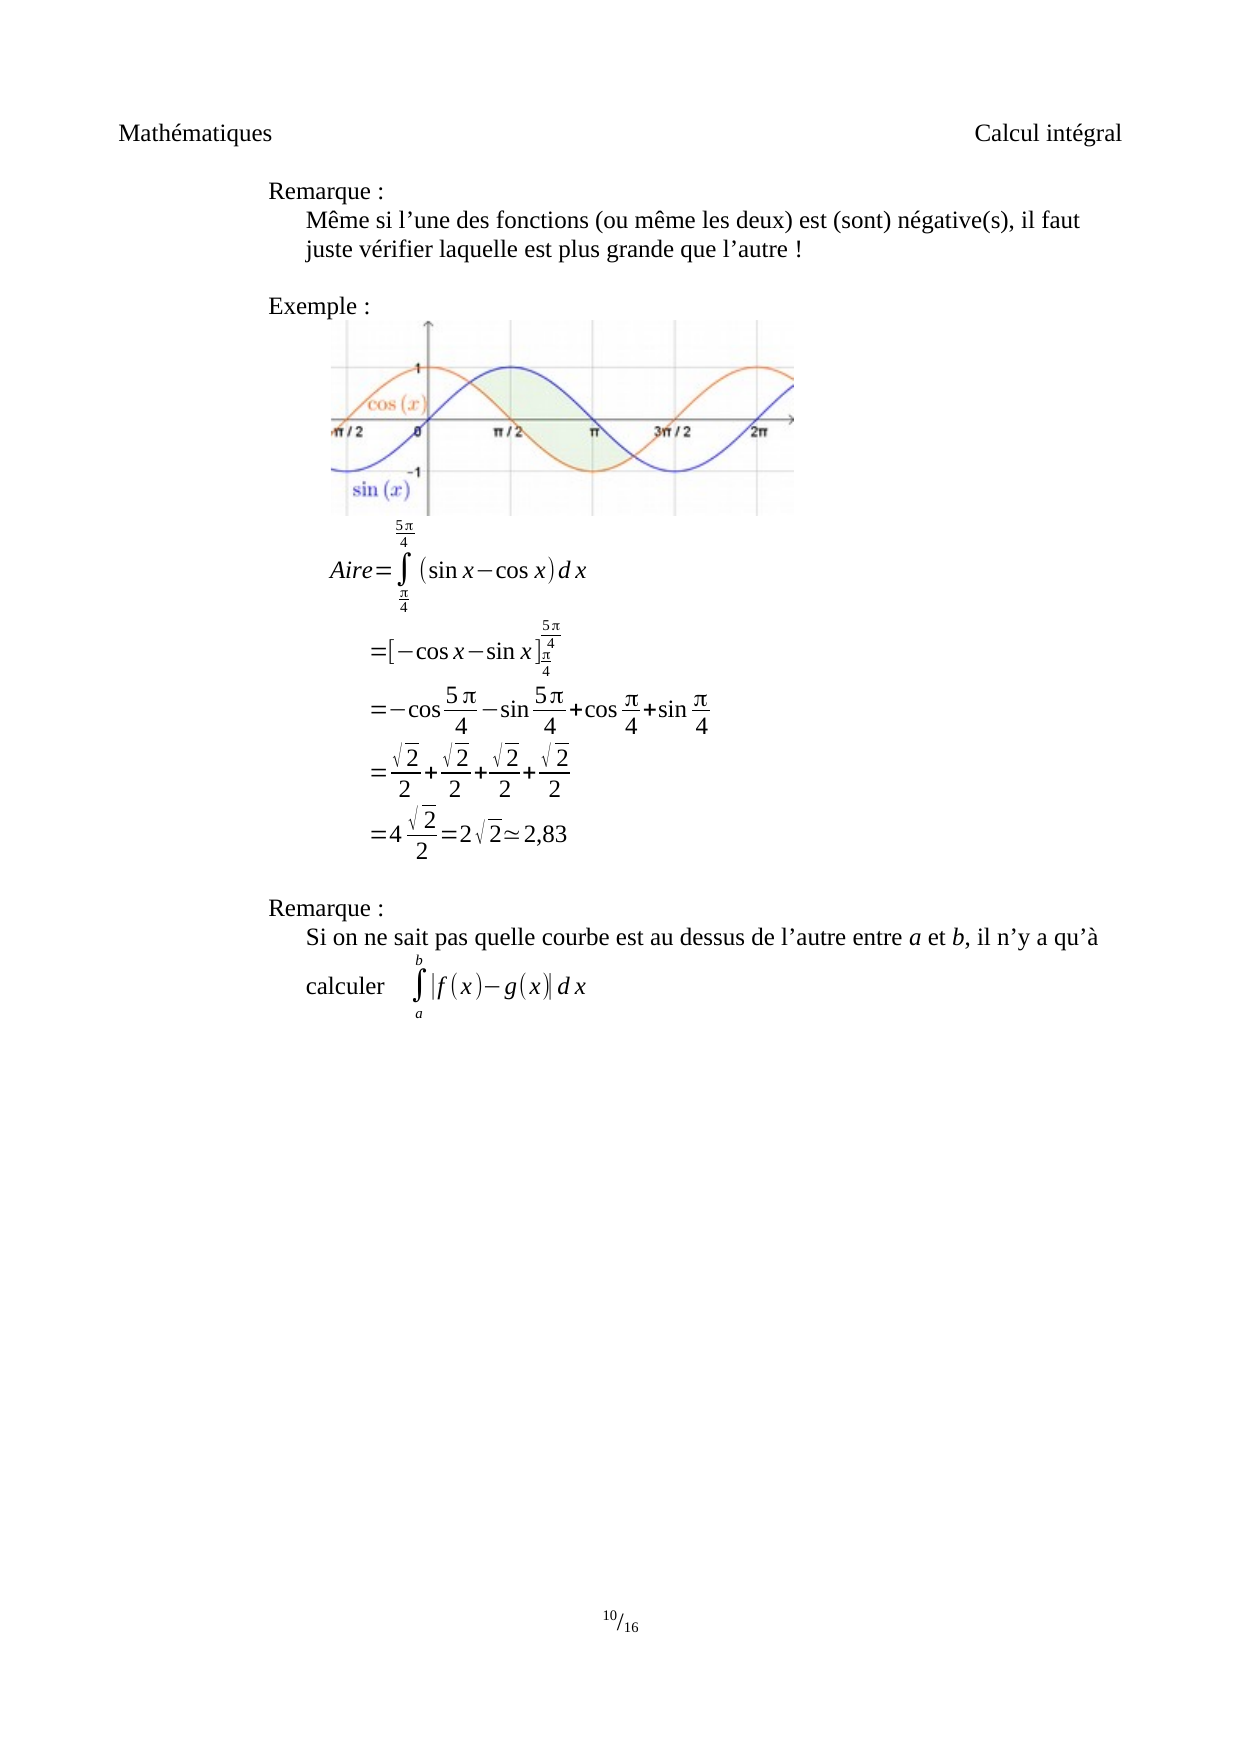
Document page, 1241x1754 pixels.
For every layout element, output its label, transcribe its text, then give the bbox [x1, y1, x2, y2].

list Exemple : [231, 291, 1122, 320]
list Même si l’une des fonctions (ou même les deux) est (sont) négative(s), il faut juste vérifier laquelle est plus grande que l’autre ! [268, 205, 1122, 263]
list Remarque : [231, 176, 1122, 205]
list Remarque : [231, 893, 1122, 922]
list Si on ne sait pas quelle courbe est au dessus de l’autre entre a et b, il n’y a qu’à calculer [268, 922, 1122, 1022]
picture [330, 320, 794, 516]
